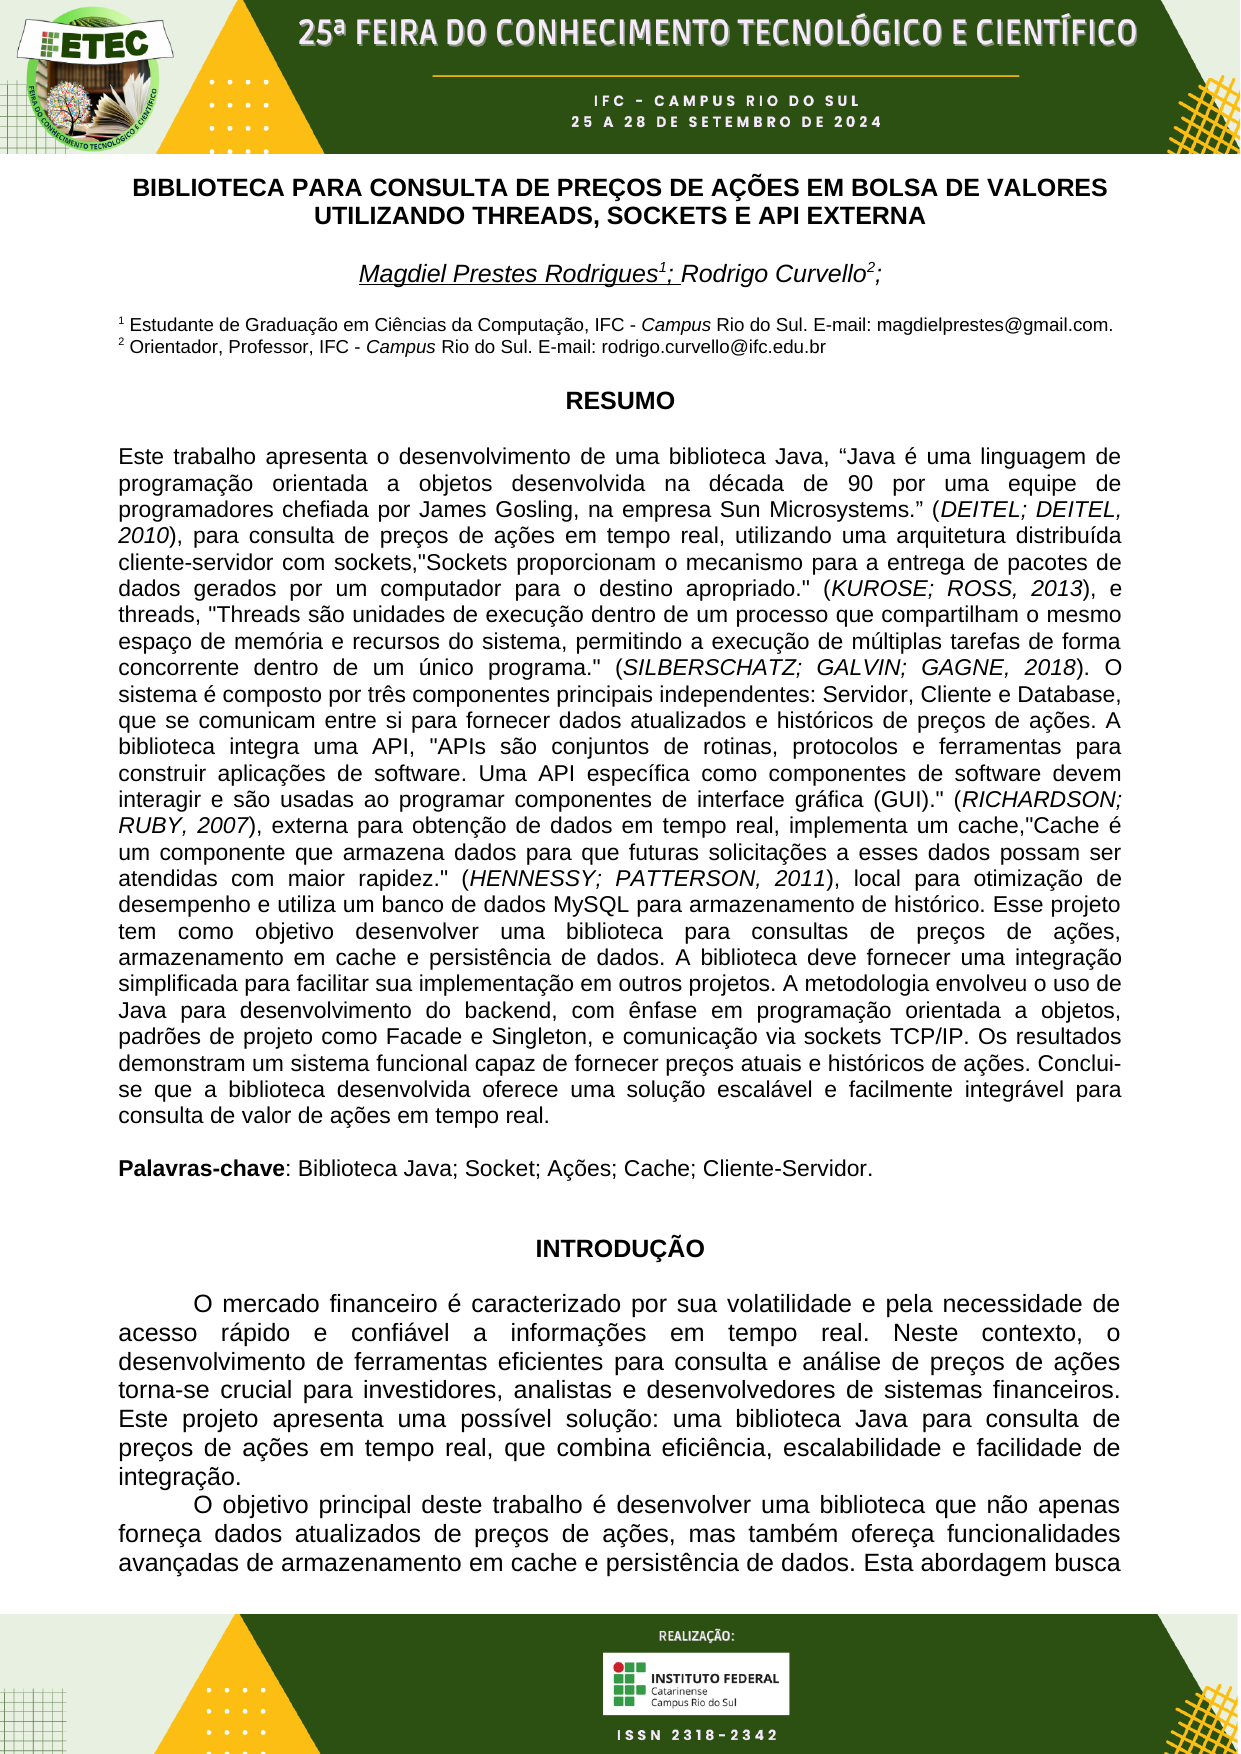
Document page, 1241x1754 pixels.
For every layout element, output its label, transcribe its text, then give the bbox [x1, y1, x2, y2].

text 2 Orientador, Professor, IFC - Campus Rio do Sul. E-mail: rodrigo.curvello@ifc.edu.br [118, 336, 1122, 357]
picture [0, 0, 1241, 154]
text BIBLIOTECA PARA CONSULTA DE PREÇOS DE AÇÕES EM BOLSA DE VALORES UTILIZANDO THREADS, SOCKETS E API EXTERNA [118, 118, 1122, 230]
text Magdiel Prestes Rodrigues1; Rodrigo Curvello2; [118, 259, 1122, 288]
text INTRODUÇÃO [118, 1234, 1122, 1263]
picture [0, 1614, 1238, 1754]
text Este trabalho apresenta o desenvolvimento de uma biblioteca Java, “Java é uma linguagem de programação orientada a objetos desenvolvida na década de 90 por uma equipe de programadores chefiada por James Gosling, na empresa Sun Microsystems.” (DEITEL; DEITEL, 2010), para consulta de preços de ações em tempo real, utilizando uma arquitetura distribuída cliente-servidor com sockets,"Sockets proporcionam o mecanismo para a entrega de pacotes de dados gerados por um computador para o destino apropriado." (KUROSE; ROSS, 2013), e threads, "Threads são unidades de execução dentro de um processo que compartilham o mesmo espaço de memória e recursos do sistema, permitindo a execução de múltiplas tarefas de forma concorrente dentro de um único programa." (SILBERSCHATZ; GALVIN; GAGNE, 2018). O sistema é composto por três componentes principais independentes: Servidor, Cliente e Database, que se comunicam entre si para fornecer dados atualizados e históricos de preços de ações. A biblioteca integra uma API, "APIs são conjuntos de rotinas, protocolos e ferramentas para construir aplicações de software. Uma API específica como componentes de software devem interagir e são usadas ao programar componentes de interface gráfica (GUI)." (RICHARDSON; RUBY, 2007), externa para obtenção de dados em tempo real, implementa um cache,"Cache é um componente que armazena dados para que futuras solicitações a esses dados possam ser atendidas com maior rapidez." (HENNESSY; PATTERSON, 2011), local para otimização de desempenho e utiliza um banco de dados MySQL para armazenamento de histórico. Esse projeto tem como objetivo desenvolver uma biblioteca para consultas de preços de ações, armazenamento em cache e persistência de dados. A biblioteca deve fornecer uma integração simplificada para facilitar sua implementação em outros projetos. A metodologia envolveu o uso de Java para desenvolvimento do backend, com ênfase em programação orientada a objetos, padrões de projeto como Facade e Singleton, e comunicação via sockets TCP/IP. Os resultados demonstram um sistema funcional capaz de fornecer preços atuais e históricos de ações. Conclui-se que a biblioteca desenvolvida oferece uma solução escalável e facilmente integrável para consulta de valor de ações em tempo real. [118, 443, 1122, 1128]
text O mercado financeiro é caracterizado por sua volatilidade e pela necessidade de acesso rápido e confiável a informações em tempo real. Neste contexto, o desenvolvimento de ferramentas eficientes para consulta e análise de preços de ações torna-se crucial para investidores, analistas e desenvolvedores de sistemas financeiros. Este projeto apresenta uma possível solução: uma biblioteca Java para consulta de preços de ações em tempo real, que combina eficiência, escalabilidade e facilidade de integração. [118, 1289, 1122, 1490]
text RESUMO [118, 386, 1122, 414]
text 1 Estudante de Graduação em Ciências da Computação, IFC - Campus Rio do Sul. E-mail: magdielprestes@gmail.com. [118, 314, 1122, 336]
text O objetivo principal deste trabalho é desenvolver uma biblioteca que não apenas forneça dados atualizados de preços de ações, mas também ofereça funcionalidades avançadas de armazenamento em cache e persistência de dados. Esta abordagem busca [118, 1490, 1122, 1577]
text Palavras-chave: Biblioteca Java; Socket; Ações; Cache; Cliente-Servidor. [118, 1155, 1122, 1181]
